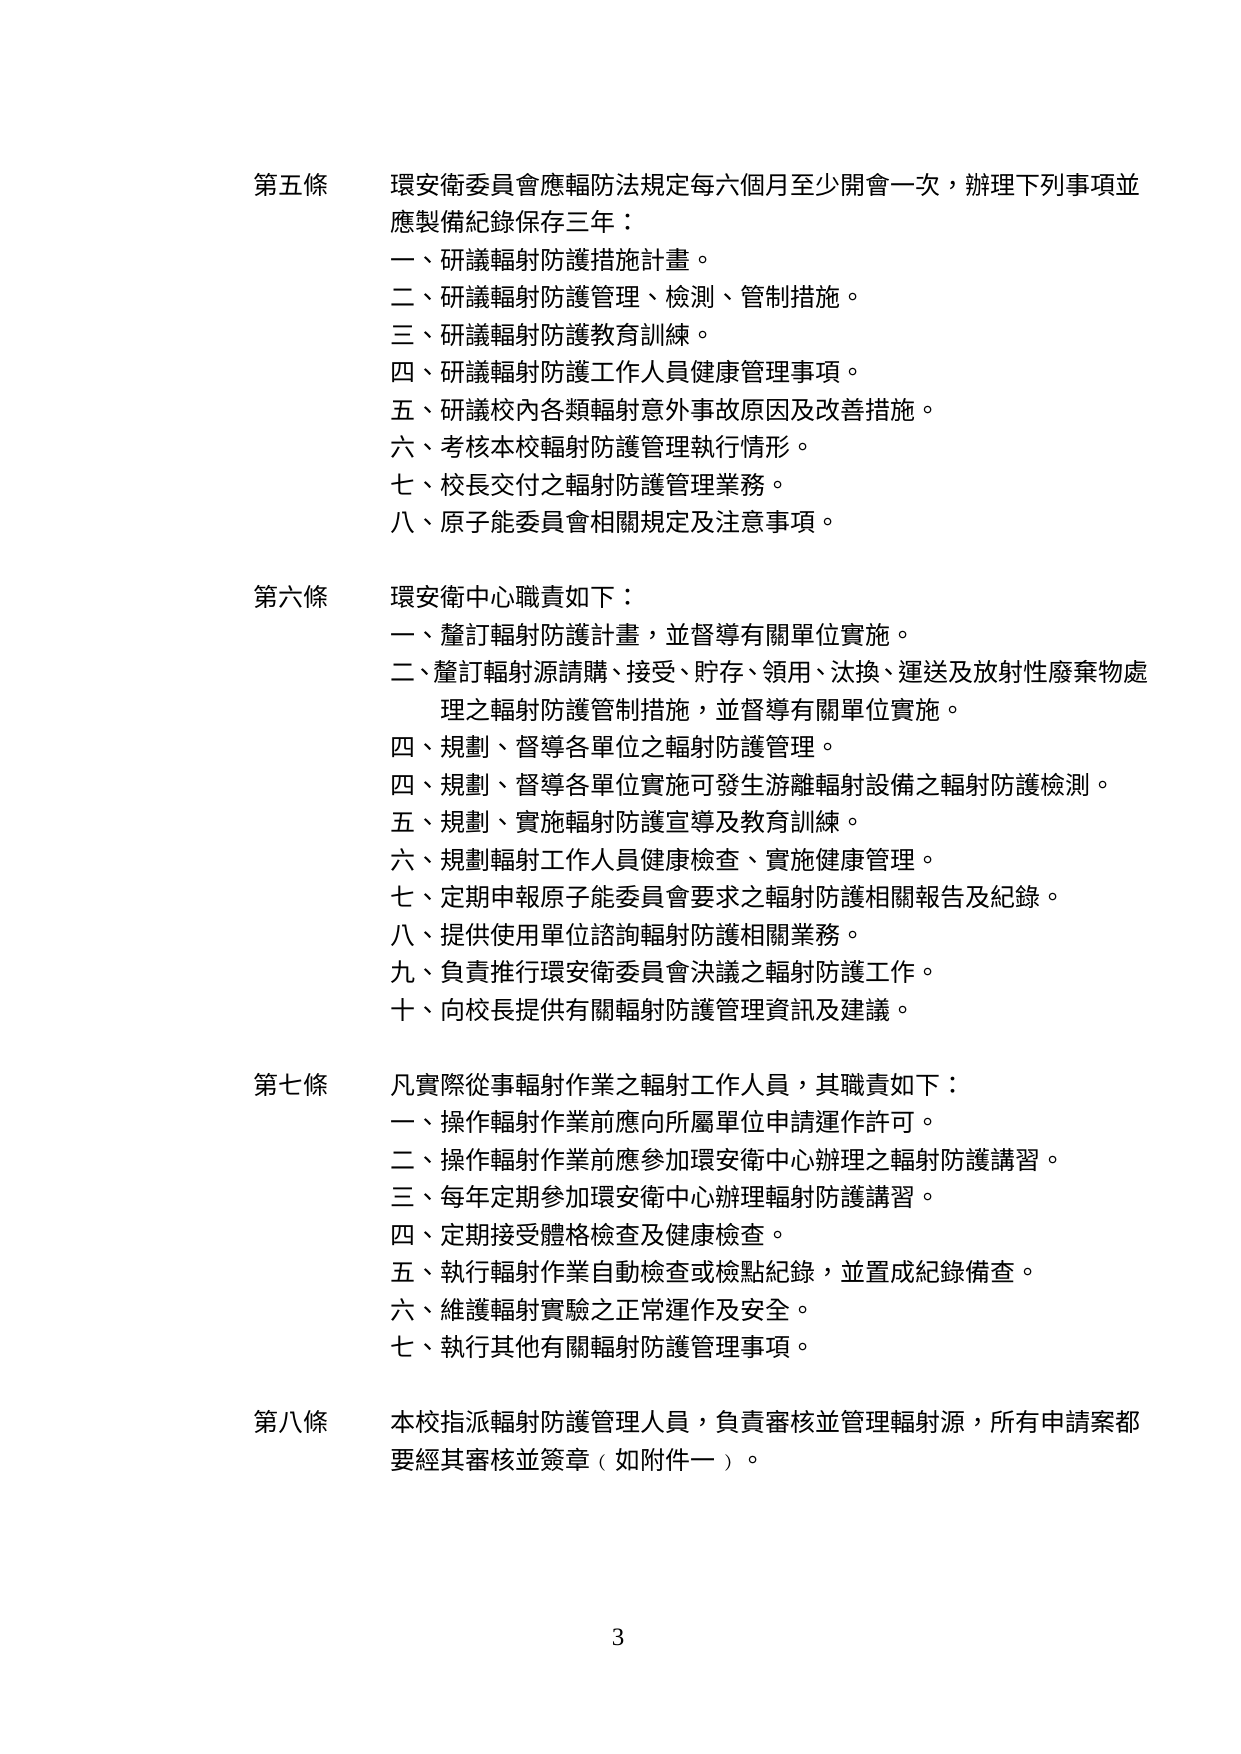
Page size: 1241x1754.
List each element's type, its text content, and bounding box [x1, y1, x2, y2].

table_cell [1150, 577, 1175, 877]
table_cell 環安衛委員會應輻防法規定每六個月至少開會一次，辦理下列事項並應製備紀錄保存三年： 研議輻射防護措施計畫。 二、研議輻射防護管理、檢測、管制措施。 三、研議輻射防護教育訓練。 四、研議輻射防護工作人員健康管理事項。 五、研議校內各類輻射意外事故原因及改善措施。 六、考核本校輻射防護管理執行情形。 七、校長交付之輻射防護管理業務。 八、原子能委員會相關規定及注意事項。 [388, 165, 1150, 577]
table_cell [1150, 1402, 1175, 1514]
table_cell [163, 165, 250, 877]
table_cell [1150, 877, 1175, 1064]
table_cell 第六條 [250, 577, 388, 877]
table_cell 第五條 [250, 165, 388, 577]
table_cell [163, 1065, 250, 1402]
table_cell [250, 877, 388, 1064]
table_cell [1150, 1065, 1175, 1402]
table_cell 第八條 [250, 1402, 388, 1514]
table_cell [163, 1402, 250, 1514]
table_cell 第七條 [250, 1065, 388, 1402]
table_cell 本校指派輻射防護管理人員，負責審核並管理輻射源，所有申請案都要經其審核並簽章﹙如附件一﹚。 [388, 1402, 1150, 1514]
table_cell 七、定期申報原子能委員會要求之輻射防護相關報告及紀錄。 八、提供使用單位諮詢輻射防護相關業務。 九、負責推行環安衛委員會決議之輻射防護工作。 十、向校長提供有關輻射防護管理資訊及建議。 [388, 877, 1150, 1064]
table_cell [163, 877, 250, 1064]
table_cell 環安衛中心職責如下： 一、釐訂輻射防護計畫，並督導有關單位實施。 二、釐訂輻射源請購、接受、貯存、領用、汰換、運送及放射性廢棄物處理之輻射防護管制措施，並督導有關單位實施。 規劃、督導各單位之輻射防護管理。 四、規劃、督導各單位實施可發生游離輻射設備之輻射防護檢測。 五、規劃、實施輻射防護宣導及教育訓練。 六、規劃輻射工作人員健康檢查、實施健康管理。 [388, 577, 1150, 877]
table_cell [1150, 165, 1175, 577]
table_cell 凡實際從事輻射作業之輻射工作人員，其職責如下： 一、操作輻射作業前應向所屬單位申請運作許可。 二、操作輻射作業前應參加環安衛中心辦理之輻射防護講習。 三、每年定期參加環安衛中心辦理輻射防護講習。 四、定期接受體格檢查及健康檢查。 五、執行輻射作業自動檢查或檢點紀錄，並置成紀錄備查。 六、維護輻射實驗之正常運作及安全。 七、執行其他有關輻射防護管理事項。 [388, 1065, 1150, 1402]
